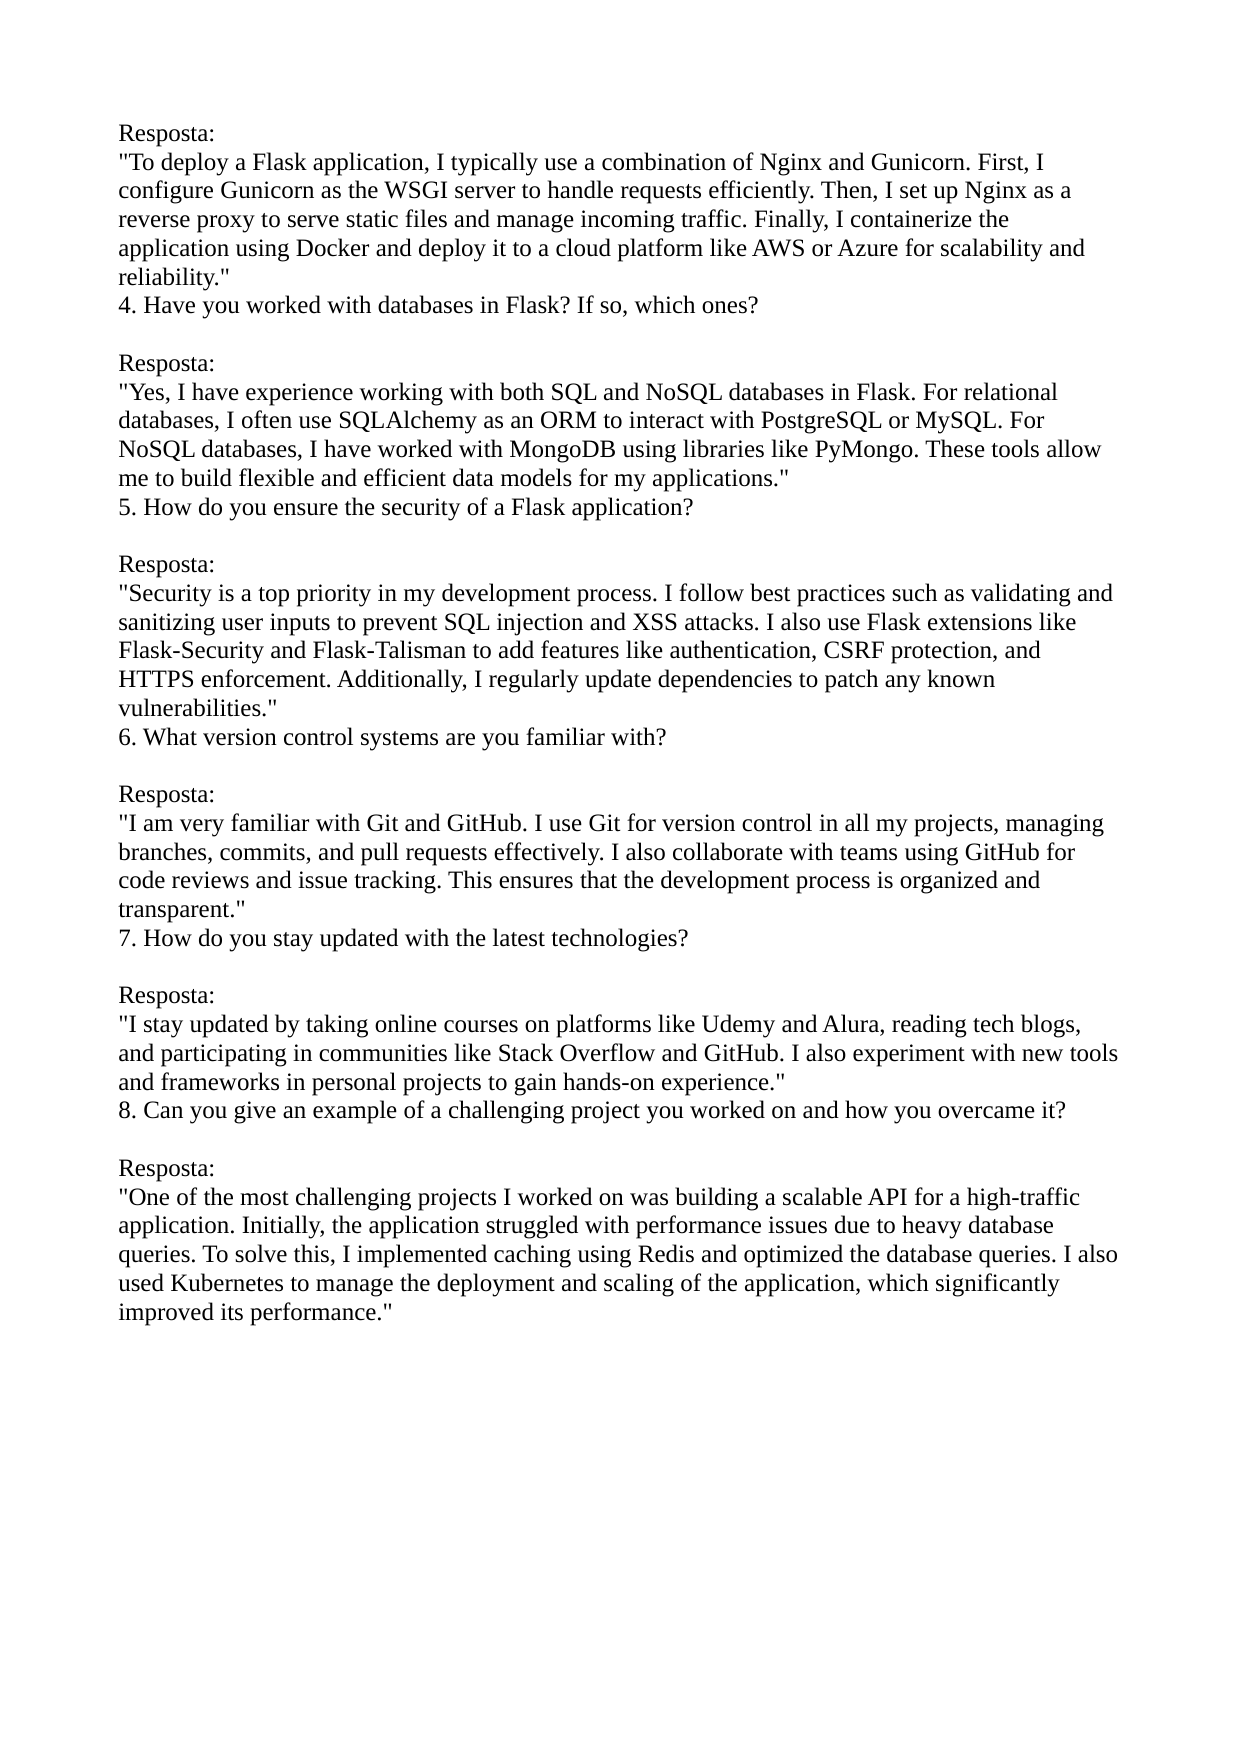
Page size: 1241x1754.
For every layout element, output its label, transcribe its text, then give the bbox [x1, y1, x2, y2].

text "Security is a top priority in my development process. I follow best practices such as validating and sanitizing user inputs to prevent SQL injection and XSS attacks. I also use Flask extensions like Flask-Security and Flask-Talisman to add features like authentication, CSRF protection, and HTTPS enforcement. Additionally, I regularly update dependencies to patch any known vulnerabilities." [118, 578, 1122, 722]
text Resposta: [118, 118, 1122, 147]
text "I stay updated by taking online courses on platforms like Udemy and Alura, reading tech blogs, and participating in communities like Stack Overflow and GitHub. I also experiment with new tools and frameworks in personal projects to gain hands-on experience." [118, 1009, 1122, 1096]
text Resposta: [118, 348, 1122, 377]
text "To deploy a Flask application, I typically use a combination of Nginx and Gunicorn. First, I configure Gunicorn as the WSGI server to handle requests efficiently. Then, I set up Nginx as a reverse proxy to serve static files and manage incoming traffic. Finally, I containerize the application using Docker and deploy it to a cloud platform like AWS or Azure for scalability and reliability." [118, 147, 1122, 291]
text 8. Can you give an example of a challenging project you worked on and how you overcame it? [118, 1096, 1122, 1124]
text 5. How do you ensure the security of a Flask application? [118, 492, 1122, 521]
text Resposta: [118, 779, 1122, 808]
text 7. How do you stay updated with the latest technologies? [118, 923, 1122, 952]
text "One of the most challenging projects I worked on was building a scalable API for a high-traffic application. Initially, the application struggled with performance issues due to heavy database queries. To solve this, I implemented caching using Redis and optimized the database queries. I also used Kubernetes to manage the deployment and scaling of the application, which significantly improved its performance." [118, 1182, 1122, 1326]
text Resposta: [118, 981, 1122, 1009]
text 4. Have you worked with databases in Flask? If so, which ones? [118, 291, 1122, 319]
text 6. What version control systems are you familiar with? [118, 722, 1122, 751]
text "Yes, I have experience working with both SQL and NoSQL databases in Flask. For relational databases, I often use SQLAlchemy as an ORM to interact with PostgreSQL or MySQL. For NoSQL databases, I have worked with MongoDB using libraries like PyMongo. These tools allow me to build flexible and efficient data models for my applications." [118, 377, 1122, 492]
text "I am very familiar with Git and GitHub. I use Git for version control in all my projects, managing branches, commits, and pull requests effectively. I also collaborate with teams using GitHub for code reviews and issue tracking. This ensures that the development process is organized and transparent." [118, 808, 1122, 923]
text Resposta: [118, 1153, 1122, 1182]
text Resposta: [118, 549, 1122, 578]
